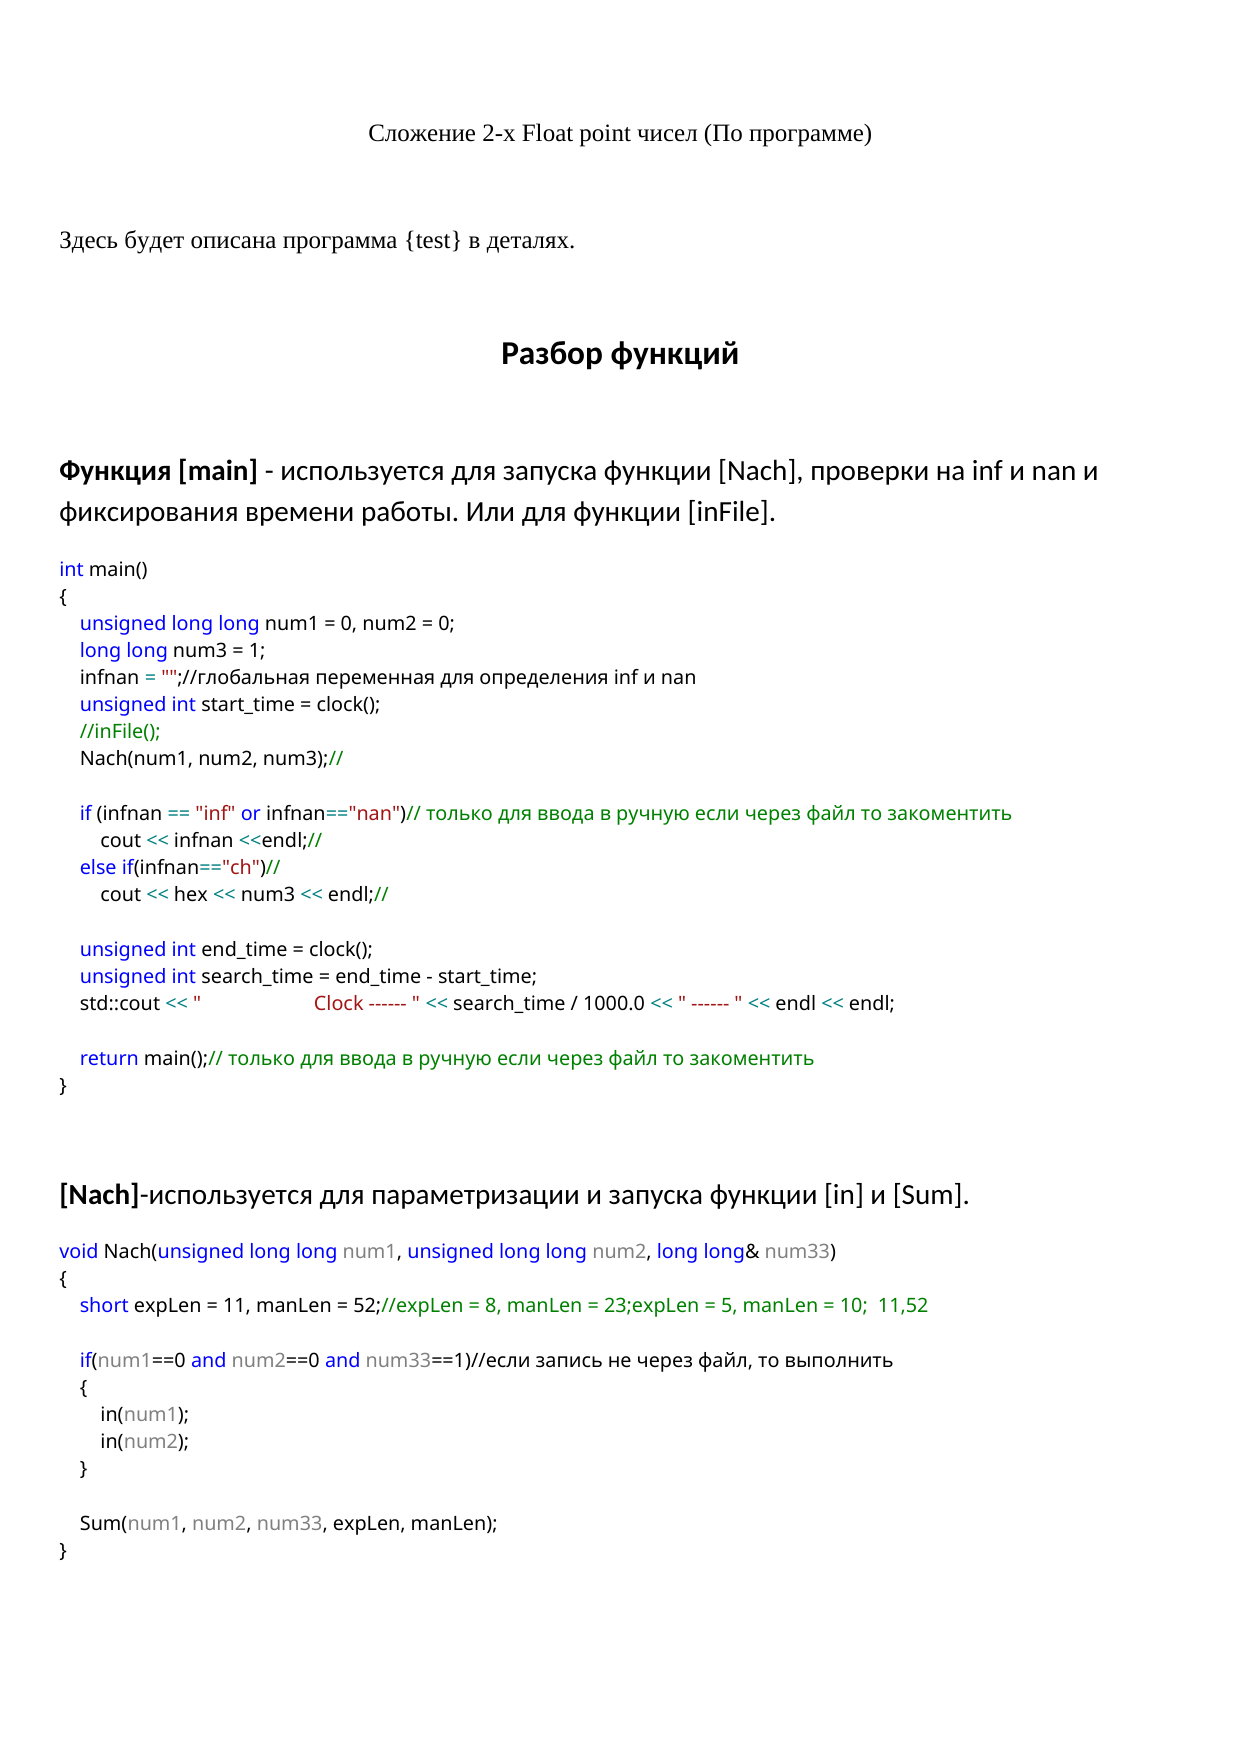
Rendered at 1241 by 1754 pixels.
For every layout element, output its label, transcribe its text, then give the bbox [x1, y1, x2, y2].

text if (infnan == "inf" or infnan=="nan")// только для ввода в ручную если через файл то закоментить [59, 799, 1181, 826]
text Sum(num1, num2, num33, expLen, manLen); [59, 1509, 1181, 1536]
text if(num1==0 and num2==0 and num33==1)//если запись не через файл, то выполнить [59, 1346, 1181, 1373]
text short expLen = 11, manLen = 52;//expLen = 8, manLen = 23;expLen = 5, manLen = 10; 11,52 [59, 1291, 1181, 1318]
text return main();// только для ввода в ручную если через файл то закоментить [59, 1044, 1181, 1071]
text cout << infnan <<endl;// [59, 826, 1181, 853]
text unsigned int start_time = clock(); [59, 690, 1181, 717]
text long long num3 = 1; [59, 636, 1181, 663]
text Nach(num1, num2, num3);// [59, 744, 1181, 771]
text Разбор функций [59, 332, 1181, 373]
text { [59, 1264, 1181, 1291]
text else if(infnan=="ch")// [59, 853, 1181, 880]
text unsigned int search_time = end_time - start_time; [59, 962, 1181, 989]
text Сложение 2-х Float point чисел (По программе) [59, 118, 1181, 147]
text std::cout << " Clock ------ " << search_time / 1000.0 << " ------ " << endl << endl; [59, 989, 1181, 1016]
text { [59, 1373, 1181, 1400]
text void Nach(unsigned long long num1, unsigned long long num2, long long& num33) [59, 1237, 1181, 1264]
text //inFile(); [59, 717, 1181, 744]
text infnan = "";//глобальная переменная для определения inf и nan [59, 663, 1181, 690]
text Функция [main] - используется для запуска функции [Nach], проверки на inf и nan и фиксирования времени работы. Или для функции [inFile]. [59, 452, 1181, 529]
text } [59, 1071, 1181, 1098]
text cout << hex << num3 << endl;// [59, 880, 1181, 907]
text { [59, 582, 1181, 609]
text [Nach]-используется для параметризации и запуска функции [in] и [Sum]. [59, 1176, 1181, 1211]
text in(num2); [59, 1427, 1181, 1454]
text in(num1); [59, 1400, 1181, 1427]
text } [59, 1536, 1181, 1563]
text Здесь будет описана программа {test} в деталях. [59, 225, 1181, 254]
text unsigned int end_time = clock(); [59, 935, 1181, 962]
text unsigned long long num1 = 0, num2 = 0; [59, 609, 1181, 636]
text int main() [59, 555, 1181, 582]
text } [59, 1454, 1181, 1481]
